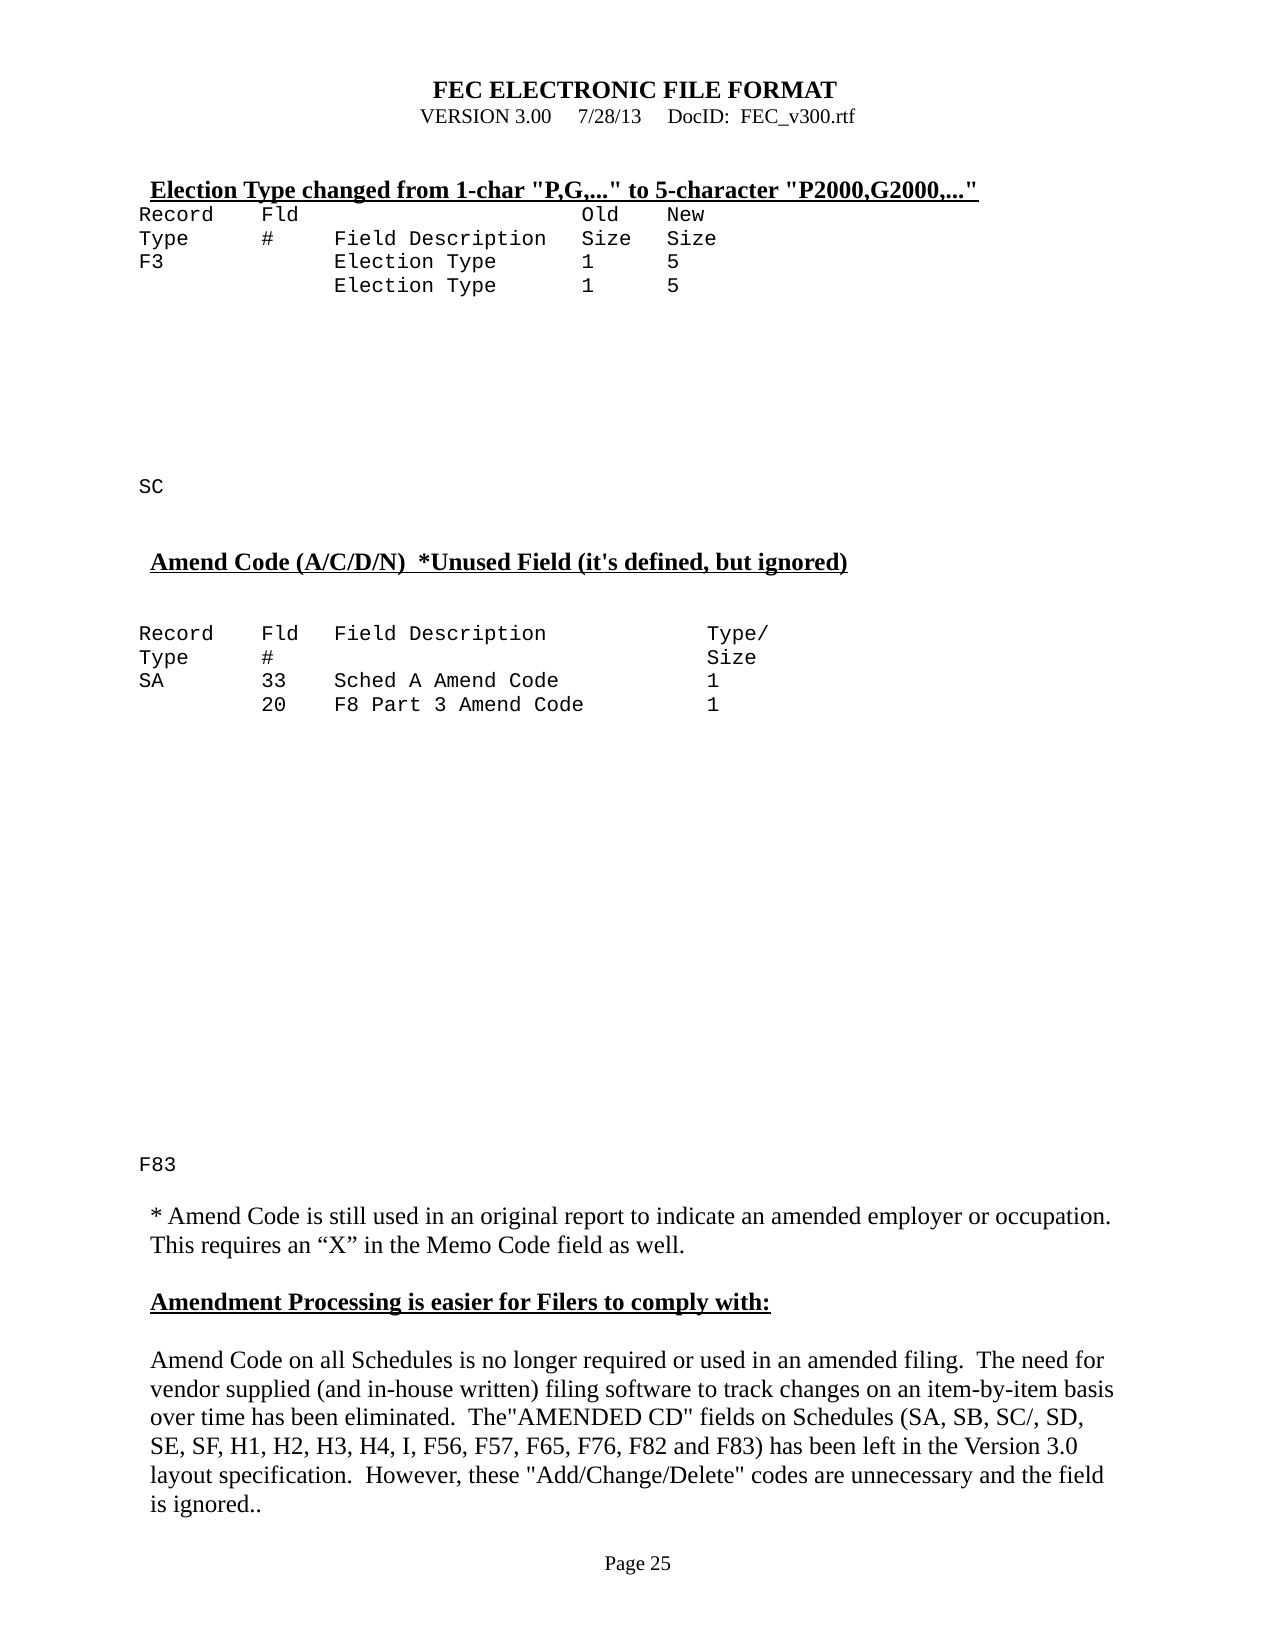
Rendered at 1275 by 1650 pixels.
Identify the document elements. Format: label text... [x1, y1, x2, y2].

table_cell Election Type [334, 251, 581, 275]
table_header New Size [667, 204, 741, 251]
table_header Fld # [261, 623, 334, 670]
table_cell 5 [667, 275, 741, 500]
table_cell F8 Part 3 Amend Code [334, 694, 707, 1178]
table_cell SA [139, 670, 261, 694]
table_cell Sched A Amend Code [334, 670, 707, 694]
text * Amend Code is still used in an original report to indicate an amended employer or occupation. This requires an “X” in the Memo Code field as well. [150, 1201, 1125, 1259]
table_cell [261, 275, 334, 500]
table_cell 33 [261, 670, 334, 694]
text Amendment Processing is easier for Filers to comply with: [150, 1287, 1125, 1316]
text Amend Code (A/C/D/N) *Unused Field (it's defined, but ignored) [150, 547, 1125, 576]
table_cell 5 [667, 251, 741, 275]
table_cell 1 [707, 694, 793, 1178]
table_cell 1 [707, 670, 793, 694]
table_header Record Type [139, 204, 261, 251]
table_cell SC [139, 275, 261, 500]
table_header Type/ Size [707, 623, 793, 670]
table_cell F83 [139, 694, 261, 1178]
table_header Field Description [334, 204, 581, 251]
table_cell 20 [261, 694, 334, 1178]
table_cell Election Type [334, 275, 581, 500]
table_cell 1 [581, 251, 667, 275]
table_cell [261, 251, 334, 275]
table_cell F3 [139, 251, 261, 275]
table_header Fld # [261, 204, 334, 251]
table_cell 1 [581, 275, 667, 500]
text Amend Code on all Schedules is no longer required or used in an amended filing. The need for vendor supplied (and in-house written) filing software to track changes on an item-by-item basis over time has been eliminated. The"AMENDED CD" fields on Schedules (SA, SB, SC/, SD, SE, SF, H1, H2, H3, H4, I, F56, F57, F65, F76, F82 and F83) has been left in the Version 3.0 layout specification. However, these "Add/Change/Delete" codes are unnecessary and the field is ignored.. [150, 1345, 1125, 1517]
table_header Record Type [139, 623, 261, 670]
text Election Type changed from 1-char "P,G,..." to 5-character "P2000,G2000,..." [150, 175, 1125, 204]
table_header Field Description [334, 623, 707, 670]
table_header Old Size [581, 204, 667, 251]
